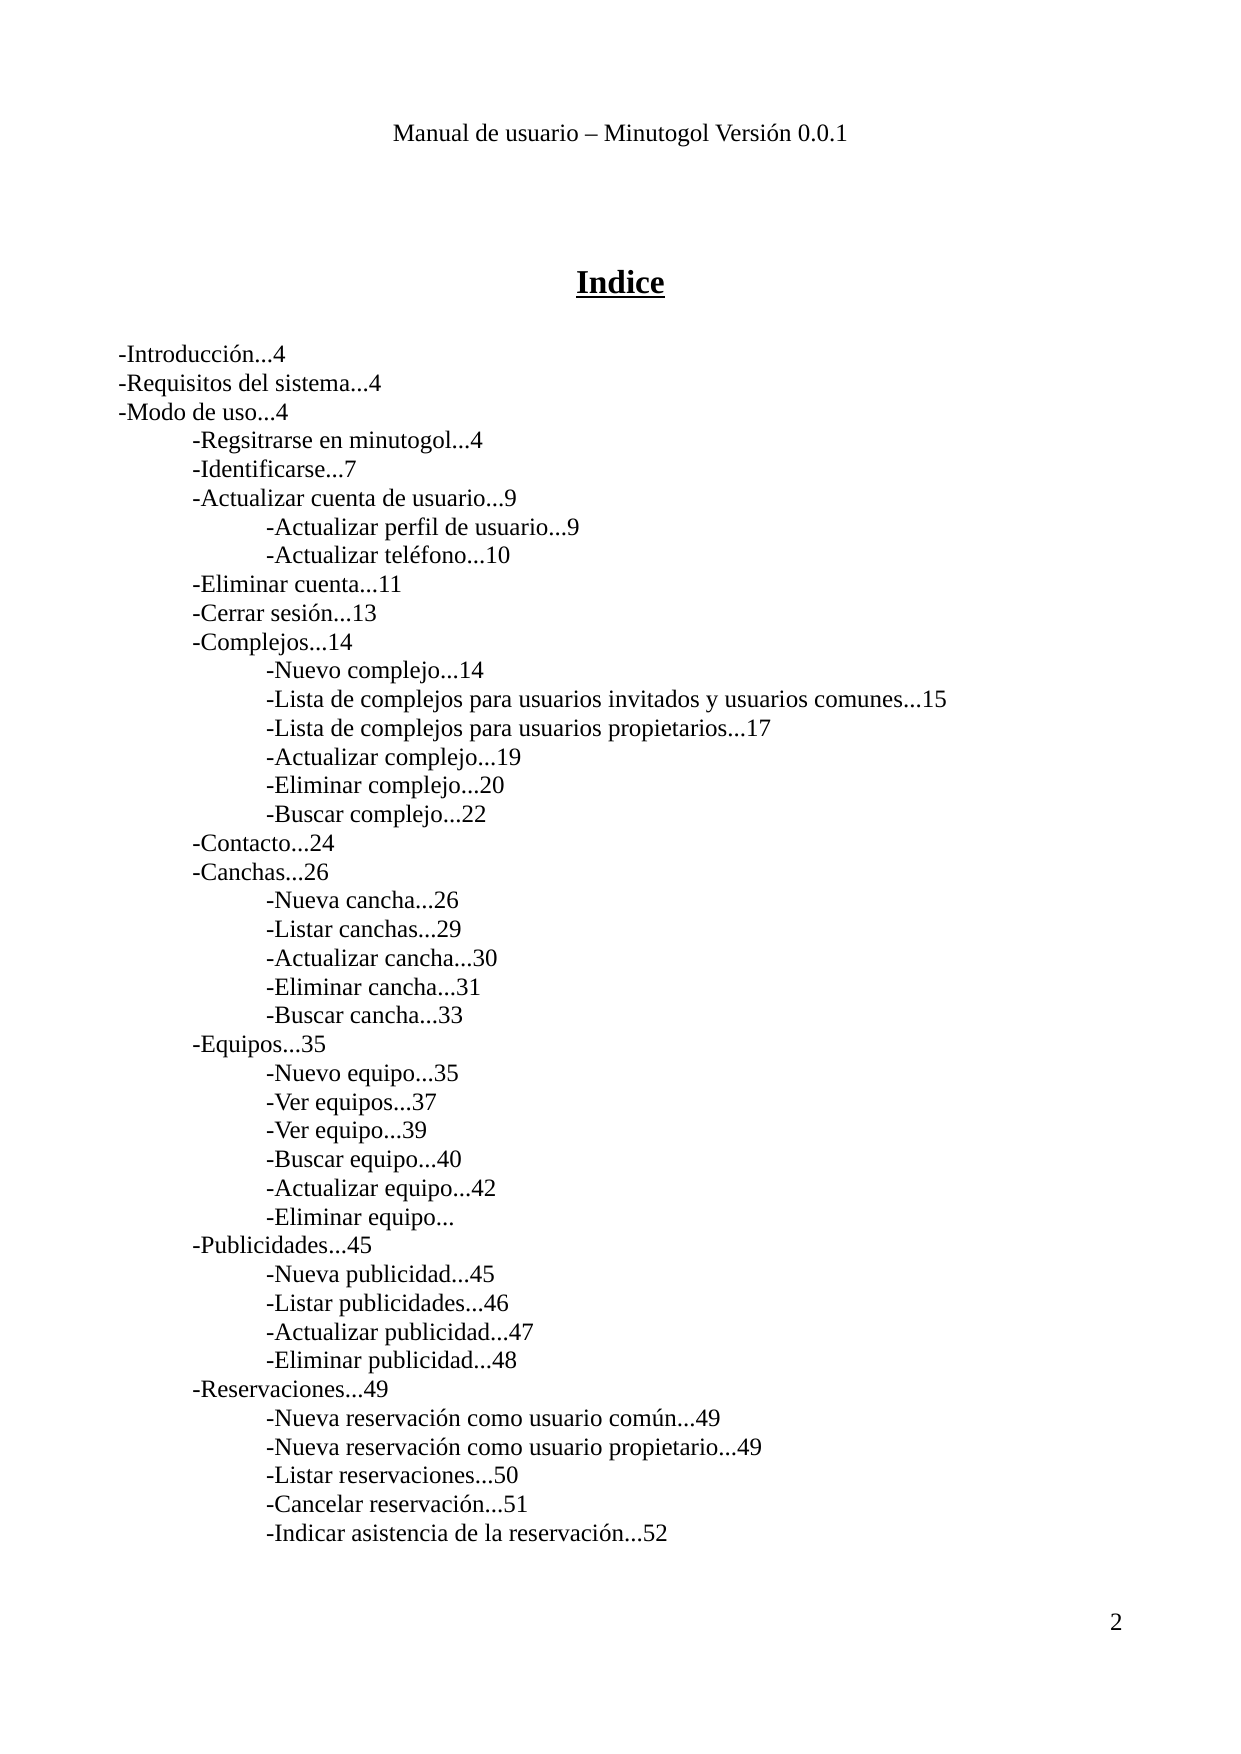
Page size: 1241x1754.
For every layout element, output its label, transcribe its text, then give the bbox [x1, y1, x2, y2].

text -Nuevo equipo...35 [118, 1058, 1122, 1087]
text -Equipos...35 [118, 1029, 1122, 1058]
text -Nueva cancha...26 [118, 886, 1122, 914]
text -Reservaciones...49 [118, 1374, 1122, 1403]
text -Actualizar cancha...30 [118, 943, 1122, 972]
text -Ver equipo...39 [118, 1116, 1122, 1144]
text -Eliminar complejo...20 [118, 771, 1122, 799]
text -Lista de complejos para usuarios propietarios...17 [118, 713, 1122, 742]
text -Nueva reservación como usuario común...49 [118, 1403, 1122, 1432]
text -Publicidades...45 [118, 1231, 1122, 1259]
text -Buscar cancha...33 [118, 1001, 1122, 1029]
text -Introducción...4 [118, 339, 1122, 368]
text -Nueva reservación como usuario propietario...49 [118, 1432, 1122, 1461]
text -Ver equipos...37 [118, 1087, 1122, 1116]
text -Requisitos del sistema...4 [118, 368, 1122, 397]
text -Actualizar cuenta de usuario...9 [118, 483, 1122, 512]
text -Lista de complejos para usuarios invitados y usuarios comunes...15 [118, 684, 1122, 713]
text -Eliminar equipo... [118, 1202, 1122, 1231]
text -Cancelar reservación...51 [118, 1489, 1122, 1518]
text -Complejos...14 [118, 627, 1122, 656]
text -Indicar asistencia de la reservación...52 [118, 1518, 1122, 1547]
text -Listar canchas...29 [118, 914, 1122, 943]
text -Eliminar publicidad...48 [118, 1346, 1122, 1374]
text -Modo de uso...4 [118, 397, 1122, 426]
text -Actualizar teléfono...10 [118, 541, 1122, 569]
text -Nueva publicidad...45 [118, 1259, 1122, 1288]
text -Buscar complejo...22 [118, 799, 1122, 828]
text -Listar publicidades...46 [118, 1288, 1122, 1317]
text -Listar reservaciones...50 [118, 1461, 1122, 1489]
text -Eliminar cancha...31 [118, 972, 1122, 1001]
text -Contacto...24 [118, 828, 1122, 857]
text -Canchas...26 [118, 857, 1122, 886]
text -Regsitrarse en minutogol...4 [118, 426, 1122, 454]
text -Buscar equipo...40 [118, 1144, 1122, 1173]
text -Actualizar perfil de usuario...9 [118, 512, 1122, 541]
text -Nuevo complejo...14 [118, 656, 1122, 684]
text -Actualizar equipo...42 [118, 1173, 1122, 1202]
text -Cerrar sesión...13 [118, 598, 1122, 627]
text Indice [118, 263, 1122, 301]
text -Actualizar complejo...19 [118, 742, 1122, 771]
text -Actualizar publicidad...47 [118, 1317, 1122, 1346]
text -Eliminar cuenta...11 [118, 569, 1122, 598]
text -Identificarse...7 [118, 454, 1122, 483]
